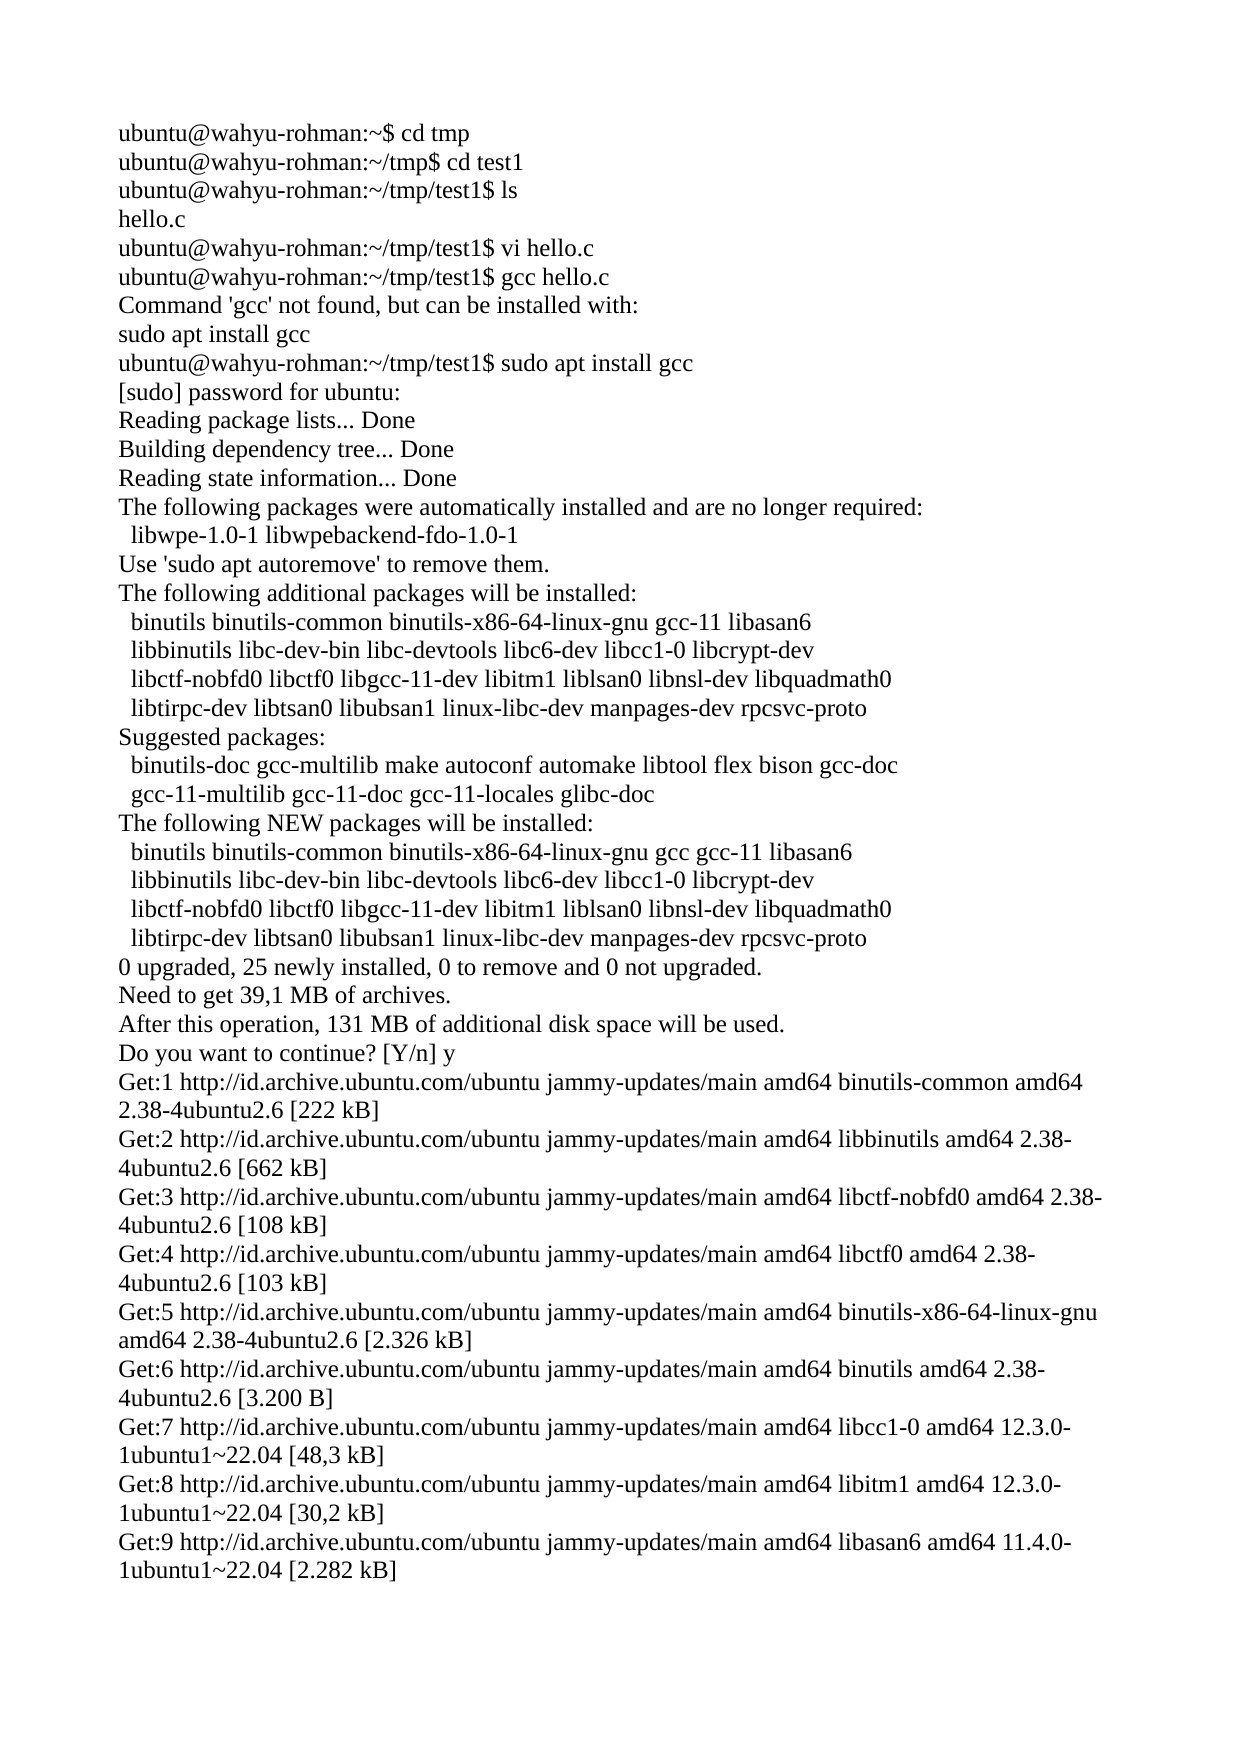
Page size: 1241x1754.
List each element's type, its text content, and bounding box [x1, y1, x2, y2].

text Get:6 http://id.archive.ubuntu.com/ubuntu jammy-updates/main amd64 binutils amd64 2.38-4ubuntu2.6 [3.200 B] [118, 1354, 1122, 1412]
text libwpe-1.0-1 libwpebackend-fdo-1.0-1 [118, 521, 1122, 549]
text ubuntu@wahyu-rohman:~/tmp$ cd test1 [118, 147, 1122, 176]
text The following packages were automatically installed and are no longer required: [118, 492, 1122, 521]
text ubuntu@wahyu-rohman:~/tmp/test1$ vi hello.c [118, 233, 1122, 262]
text The following NEW packages will be installed: [118, 808, 1122, 837]
text binutils binutils-common binutils-x86-64-linux-gnu gcc gcc-11 libasan6 [118, 837, 1122, 866]
text binutils-doc gcc-multilib make autoconf automake libtool flex bison gcc-doc [118, 751, 1122, 779]
text Suggested packages: [118, 722, 1122, 751]
text Get:8 http://id.archive.ubuntu.com/ubuntu jammy-updates/main amd64 libitm1 amd64 12.3.0-1ubuntu1~22.04 [30,2 kB] [118, 1469, 1122, 1527]
text Reading package lists... Done [118, 406, 1122, 434]
text Do you want to continue? [Y/n] y [118, 1038, 1122, 1067]
text libtirpc-dev libtsan0 libubsan1 linux-libc-dev manpages-dev rpcsvc-proto [118, 693, 1122, 722]
text Reading state information... Done [118, 463, 1122, 492]
text Get:7 http://id.archive.ubuntu.com/ubuntu jammy-updates/main amd64 libcc1-0 amd64 12.3.0-1ubuntu1~22.04 [48,3 kB] [118, 1412, 1122, 1469]
text libbinutils libc-dev-bin libc-devtools libc6-dev libcc1-0 libcrypt-dev [118, 866, 1122, 894]
text [sudo] password for ubuntu: [118, 377, 1122, 406]
text ubuntu@wahyu-rohman:~$ cd tmp [118, 118, 1122, 147]
text Get:4 http://id.archive.ubuntu.com/ubuntu jammy-updates/main amd64 libctf0 amd64 2.38-4ubuntu2.6 [103 kB] [118, 1239, 1122, 1297]
text 0 upgraded, 25 newly installed, 0 to remove and 0 not upgraded. [118, 952, 1122, 981]
text ubuntu@wahyu-rohman:~/tmp/test1$ ls [118, 176, 1122, 204]
text The following additional packages will be installed: [118, 578, 1122, 607]
text gcc-11-multilib gcc-11-doc gcc-11-locales glibc-doc [118, 779, 1122, 808]
text libtirpc-dev libtsan0 libubsan1 linux-libc-dev manpages-dev rpcsvc-proto [118, 923, 1122, 952]
text Get:9 http://id.archive.ubuntu.com/ubuntu jammy-updates/main amd64 libasan6 amd64 11.4.0-1ubuntu1~22.04 [2.282 kB] [118, 1527, 1122, 1584]
text After this operation, 131 MB of additional disk space will be used. [118, 1009, 1122, 1038]
text ubuntu@wahyu-rohman:~/tmp/test1$ sudo apt install gcc [118, 348, 1122, 377]
text Use 'sudo apt autoremove' to remove them. [118, 549, 1122, 578]
text libctf-nobfd0 libctf0 libgcc-11-dev libitm1 liblsan0 libnsl-dev libquadmath0 [118, 894, 1122, 923]
text hello.c [118, 204, 1122, 233]
text Get:1 http://id.archive.ubuntu.com/ubuntu jammy-updates/main amd64 binutils-common amd64 2.38-4ubuntu2.6 [222 kB] [118, 1067, 1122, 1124]
text sudo apt install gcc [118, 319, 1122, 348]
text libbinutils libc-dev-bin libc-devtools libc6-dev libcc1-0 libcrypt-dev [118, 636, 1122, 664]
text Building dependency tree... Done [118, 434, 1122, 463]
text Need to get 39,1 MB of archives. [118, 981, 1122, 1009]
text binutils binutils-common binutils-x86-64-linux-gnu gcc-11 libasan6 [118, 607, 1122, 636]
text Get:3 http://id.archive.ubuntu.com/ubuntu jammy-updates/main amd64 libctf-nobfd0 amd64 2.38-4ubuntu2.6 [108 kB] [118, 1182, 1122, 1239]
text ubuntu@wahyu-rohman:~/tmp/test1$ gcc hello.c [118, 262, 1122, 291]
text Command 'gcc' not found, but can be installed with: [118, 291, 1122, 319]
text Get:2 http://id.archive.ubuntu.com/ubuntu jammy-updates/main amd64 libbinutils amd64 2.38-4ubuntu2.6 [662 kB] [118, 1124, 1122, 1182]
text libctf-nobfd0 libctf0 libgcc-11-dev libitm1 liblsan0 libnsl-dev libquadmath0 [118, 664, 1122, 693]
text Get:5 http://id.archive.ubuntu.com/ubuntu jammy-updates/main amd64 binutils-x86-64-linux-gnu amd64 2.38-4ubuntu2.6 [2.326 kB] [118, 1297, 1122, 1354]
